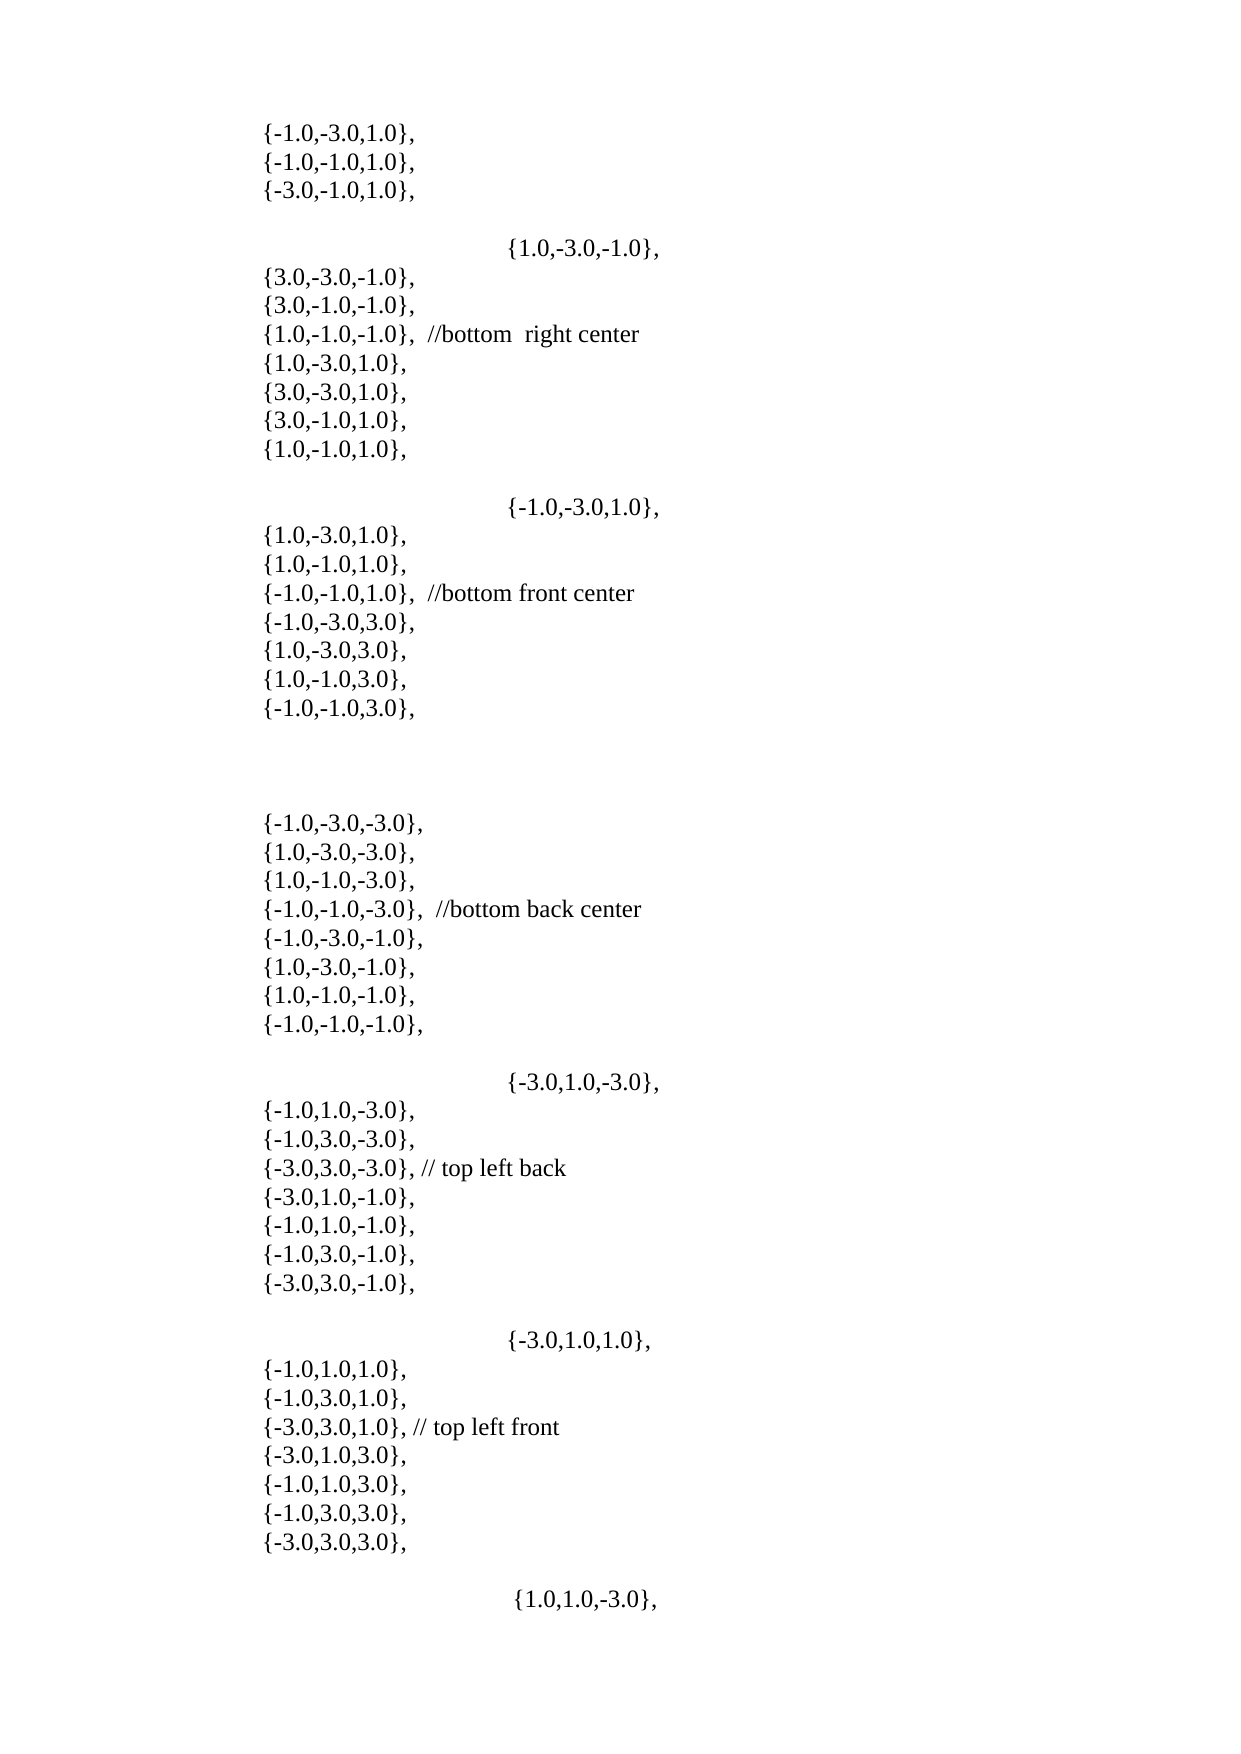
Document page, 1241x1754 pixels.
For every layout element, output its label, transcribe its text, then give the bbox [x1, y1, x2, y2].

text {-1.0,3.0,-1.0}, [118, 1239, 1122, 1268]
text {1.0,1.0,-3.0}, [118, 1584, 1122, 1613]
text {1.0,-1.0,1.0}, [118, 549, 1122, 578]
text {-3.0,1.0,-3.0}, [118, 1067, 1122, 1096]
text {-1.0,-1.0,1.0}, [118, 147, 1122, 176]
text {-1.0,1.0,-1.0}, [118, 1211, 1122, 1239]
text {-1.0,-3.0,-3.0}, [118, 808, 1122, 837]
text {-1.0,1.0,-3.0}, [118, 1096, 1122, 1124]
text {1.0,-3.0,3.0}, [118, 636, 1122, 664]
text {1.0,-1.0,1.0}, [118, 434, 1122, 463]
text {1.0,-1.0,-1.0}, [118, 981, 1122, 1009]
text {-3.0,1.0,3.0}, [118, 1441, 1122, 1469]
text {-1.0,-3.0,1.0}, [118, 118, 1122, 147]
text {-3.0,3.0,-1.0}, [118, 1268, 1122, 1297]
text {-3.0,1.0,1.0}, [118, 1326, 1122, 1354]
text {-1.0,-1.0,3.0}, [118, 693, 1122, 722]
text {1.0,-1.0,-3.0}, [118, 866, 1122, 894]
text {-1.0,1.0,1.0}, [118, 1354, 1122, 1383]
text {1.0,-3.0,1.0}, [118, 348, 1122, 377]
text {-1.0,1.0,3.0}, [118, 1469, 1122, 1498]
text {-1.0,-3.0,1.0}, [118, 492, 1122, 521]
text {1.0,-3.0,1.0}, [118, 521, 1122, 549]
text {-1.0,-3.0,3.0}, [118, 607, 1122, 636]
text {-1.0,-1.0,1.0}, //bottom front center [118, 578, 1122, 607]
text {3.0,-3.0,1.0}, [118, 377, 1122, 406]
text {3.0,-1.0,1.0}, [118, 406, 1122, 434]
text {1.0,-3.0,-1.0}, [118, 952, 1122, 981]
text {-3.0,3.0,3.0}, [118, 1527, 1122, 1556]
text {1.0,-1.0,3.0}, [118, 664, 1122, 693]
text {-1.0,3.0,3.0}, [118, 1498, 1122, 1527]
text {-1.0,3.0,-3.0}, [118, 1124, 1122, 1153]
text {-1.0,-1.0,-1.0}, [118, 1009, 1122, 1038]
text {-1.0,3.0,1.0}, [118, 1383, 1122, 1412]
text {-1.0,-1.0,-3.0}, //bottom back center [118, 894, 1122, 923]
text {-3.0,3.0,1.0}, // top left front [118, 1412, 1122, 1441]
text {-1.0,-3.0,-1.0}, [118, 923, 1122, 952]
text {-3.0,-1.0,1.0}, [118, 176, 1122, 204]
text {1.0,-3.0,-1.0}, [118, 233, 1122, 262]
text {-3.0,1.0,-1.0}, [118, 1182, 1122, 1211]
text {1.0,-3.0,-3.0}, [118, 837, 1122, 866]
text {3.0,-1.0,-1.0}, [118, 291, 1122, 319]
text {1.0,-1.0,-1.0}, //bottom right center [118, 319, 1122, 348]
text {3.0,-3.0,-1.0}, [118, 262, 1122, 291]
text {-3.0,3.0,-3.0}, // top left back [118, 1153, 1122, 1182]
